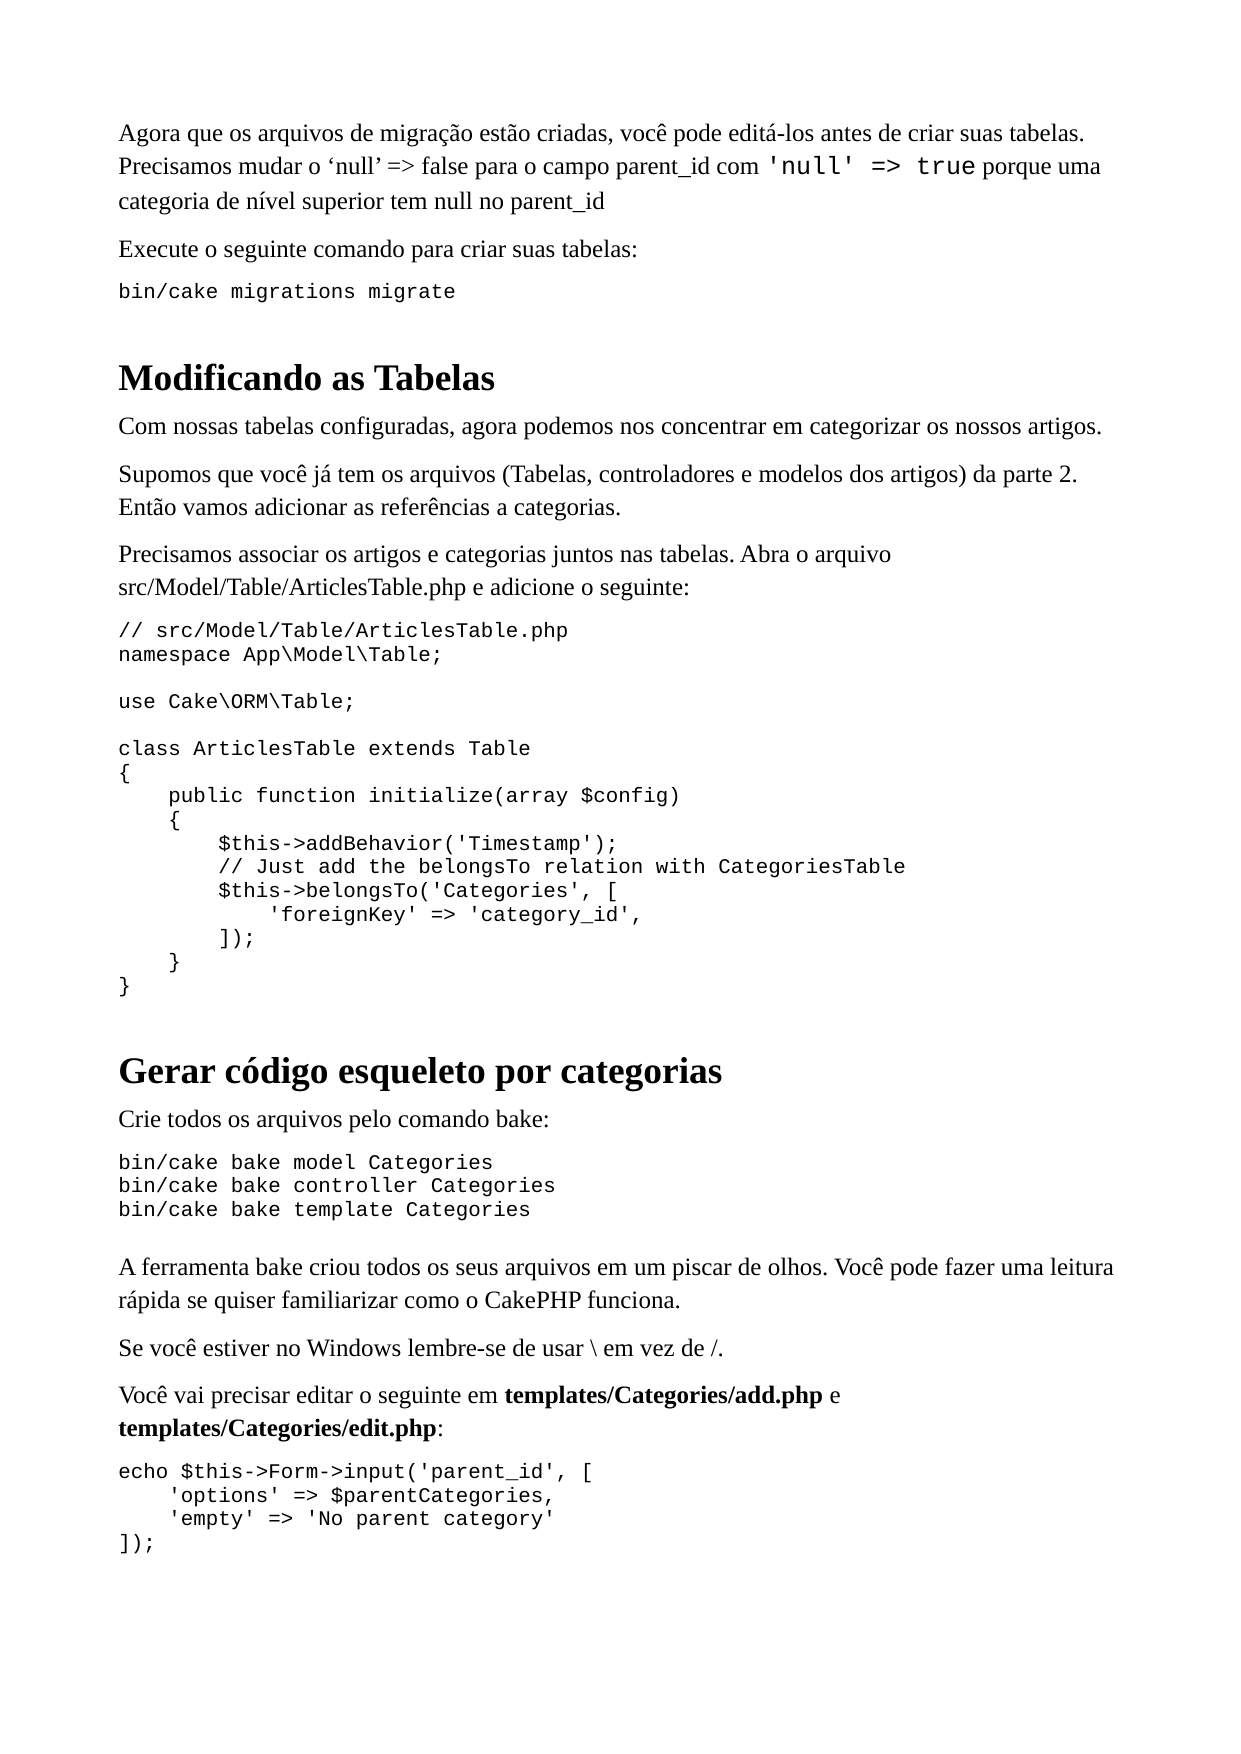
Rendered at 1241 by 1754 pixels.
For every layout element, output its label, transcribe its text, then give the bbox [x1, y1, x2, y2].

text Crie todos os arquivos pelo comando bake: [118, 1104, 1122, 1133]
text ]); [118, 1532, 1122, 1556]
text Agora que os arquivos de migração estão criadas, você pode editá-los antes de criar suas tabelas. Precisamos mudar o ‘null’ => false para o campo parent_id com 'null' => true porque uma categoria de nível superior tem null no parent_id [118, 118, 1122, 215]
subtitle Modificando as Tabelas [118, 355, 1122, 398]
text Você vai precisar editar o seguinte em templates/Categories/add.php e templates/Categories/edit.php: [118, 1380, 1122, 1442]
text { [118, 762, 1122, 785]
text class ArticlesTable extends Table [118, 738, 1122, 762]
text $this->belongsTo('Categories', [ [118, 880, 1122, 904]
text } [118, 951, 1122, 974]
text // Just add the belongsTo relation with CategoriesTable [118, 856, 1122, 880]
text { [118, 809, 1122, 833]
text } [118, 974, 1122, 998]
text Precisamos associar os artigos e categorias juntos nas tabelas. Abra o arquivo src/Model/Table/ArticlesTable.php e adicione o seguinte: [118, 539, 1122, 601]
text Execute o seguinte comando para criar suas tabelas: [118, 234, 1122, 263]
text Supomos que você já tem os arquivos (Tabelas, controladores e modelos dos artigos) da parte 2. Então vamos adicionar as referências a categorias. [118, 459, 1122, 520]
text echo $this->Form->input('parent_id', [ [118, 1461, 1122, 1485]
text namespace App\Model\Table; [118, 643, 1122, 667]
text ]); [118, 927, 1122, 951]
text bin/cake bake model Categories [118, 1152, 1122, 1175]
text bin/cake bake controller Categories [118, 1175, 1122, 1199]
text Com nossas tabelas configuradas, agora podemos nos concentrar em categorizar os nossos artigos. [118, 411, 1122, 440]
text bin/cake bake template Categories [118, 1199, 1122, 1223]
text Se você estiver no Windows lembre-se de usar \ em vez de /. [118, 1333, 1122, 1362]
subtitle Gerar código esqueleto por categorias [118, 1048, 1122, 1092]
text use Cake\ORM\Table; [118, 691, 1122, 714]
text A ferramenta bake criou todos os seus arquivos em um piscar de olhos. Você pode fazer uma leitura rápida se quiser familiarizar como o CakePHP funciona. [118, 1252, 1122, 1314]
text // src/Model/Table/ArticlesTable.php [118, 620, 1122, 643]
text 'empty' => 'No parent category' [118, 1508, 1122, 1532]
text 'options' => $parentCategories, [118, 1485, 1122, 1508]
text public function initialize(array $config) [118, 785, 1122, 809]
text 'foreignKey' => 'category_id', [118, 904, 1122, 927]
text $this->addBehavior('Timestamp'); [118, 833, 1122, 856]
text bin/cake migrations migrate [118, 281, 1122, 305]
